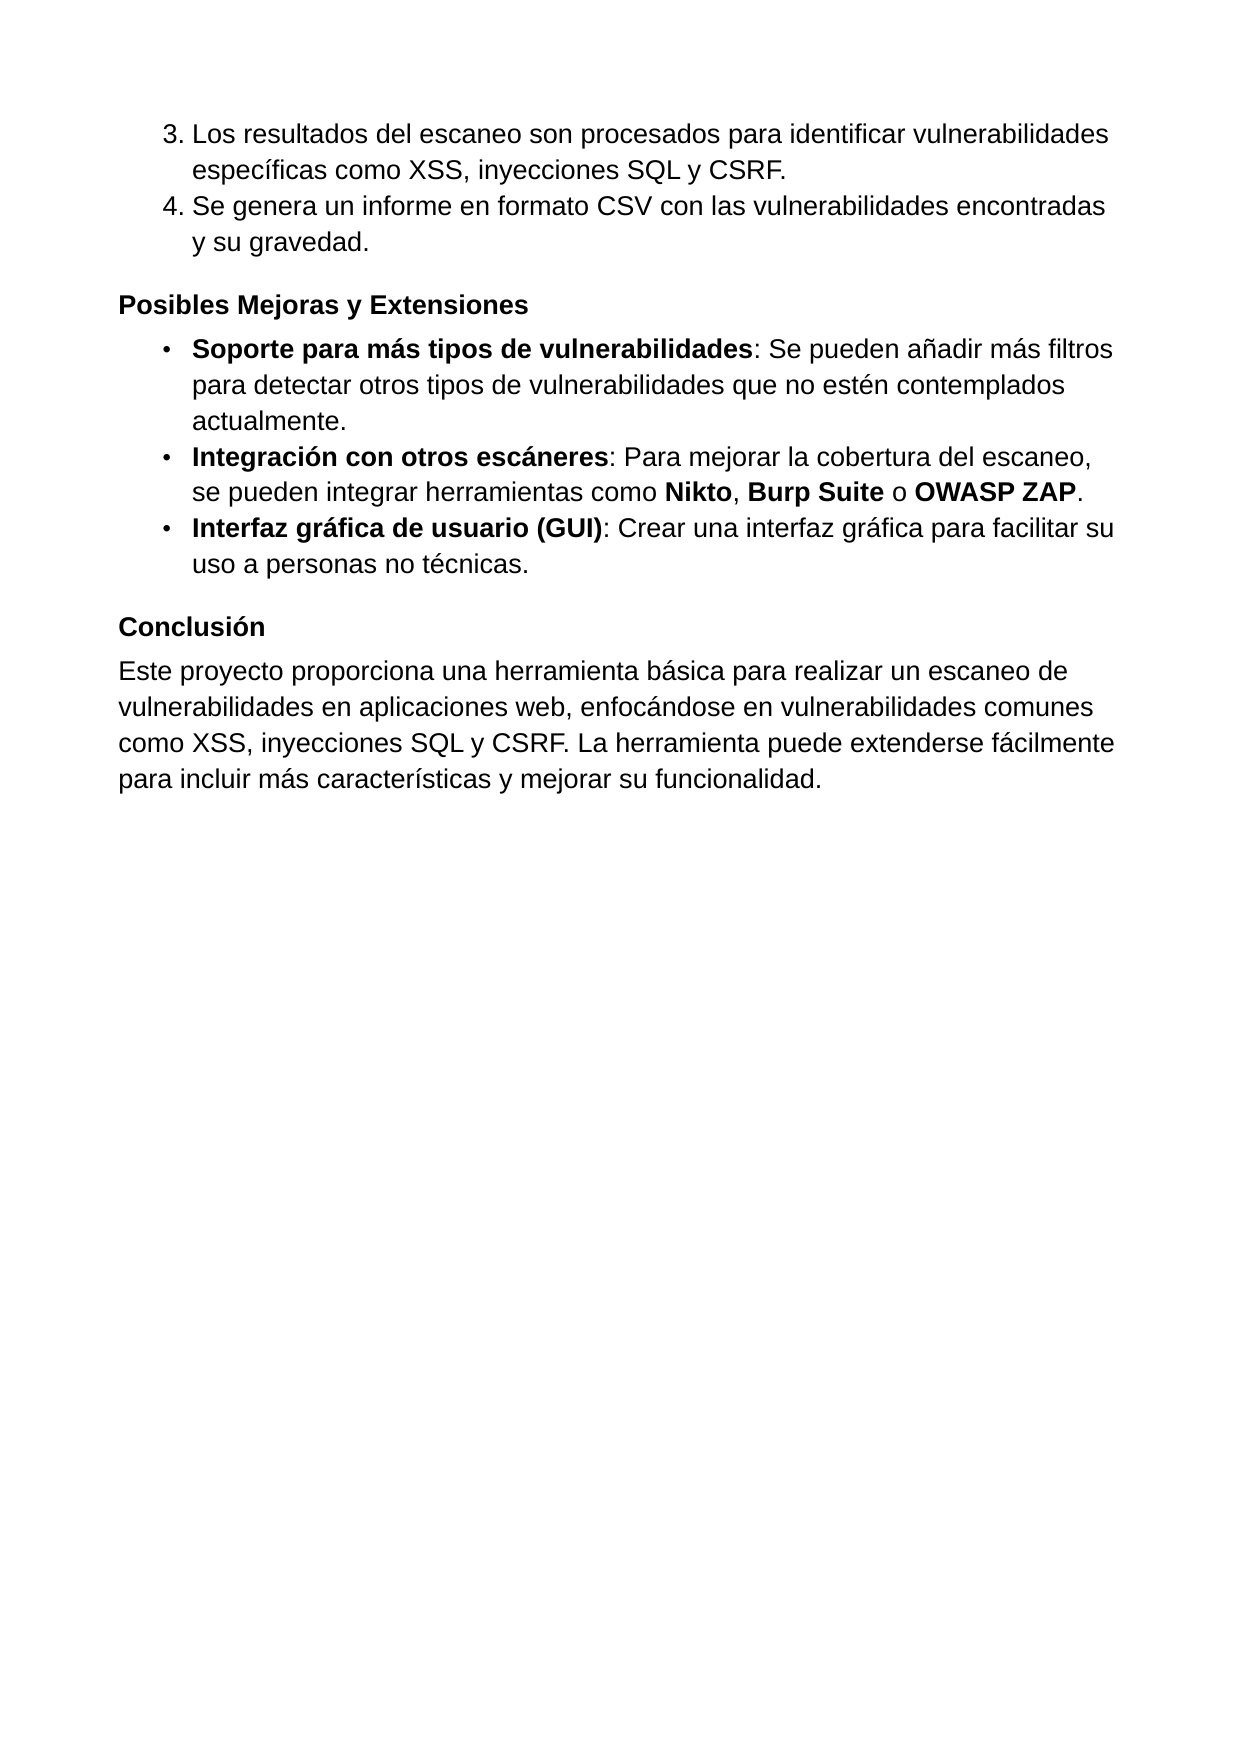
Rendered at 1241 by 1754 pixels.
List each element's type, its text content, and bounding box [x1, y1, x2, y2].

list Interfaz gráfica de usuario (GUI): Crear una interfaz gráfica para facilitar su uso a personas no técnicas. [162, 512, 1122, 579]
subtitle Conclusión [118, 611, 1122, 643]
list Se genera un informe en formato CSV con las vulnerabilidades encontradas y su gravedad. [162, 190, 1122, 257]
list Integración con otros escáneres: Para mejorar la cobertura del escaneo, se pueden integrar herramientas como Nikto, Burp Suite o OWASP ZAP. [162, 441, 1122, 508]
subtitle Posibles Mejoras y Extensiones [118, 289, 1122, 320]
text Este proyecto proporciona una herramienta básica para realizar un escaneo de vulnerabilidades en aplicaciones web, enfocándose en vulnerabilidades comunes como XSS, inyecciones SQL y CSRF. La herramienta puede extenderse fácilmente para incluir más características y mejorar su funcionalidad. [118, 655, 1122, 794]
list Soporte para más tipos de vulnerabilidades: Se pueden añadir más filtros para detectar otros tipos de vulnerabilidades que no estén contemplados actualmente. [162, 333, 1122, 436]
list Los resultados del escaneo son procesados para identificar vulnerabilidades específicas como XSS, inyecciones SQL y CSRF. [162, 118, 1122, 185]
